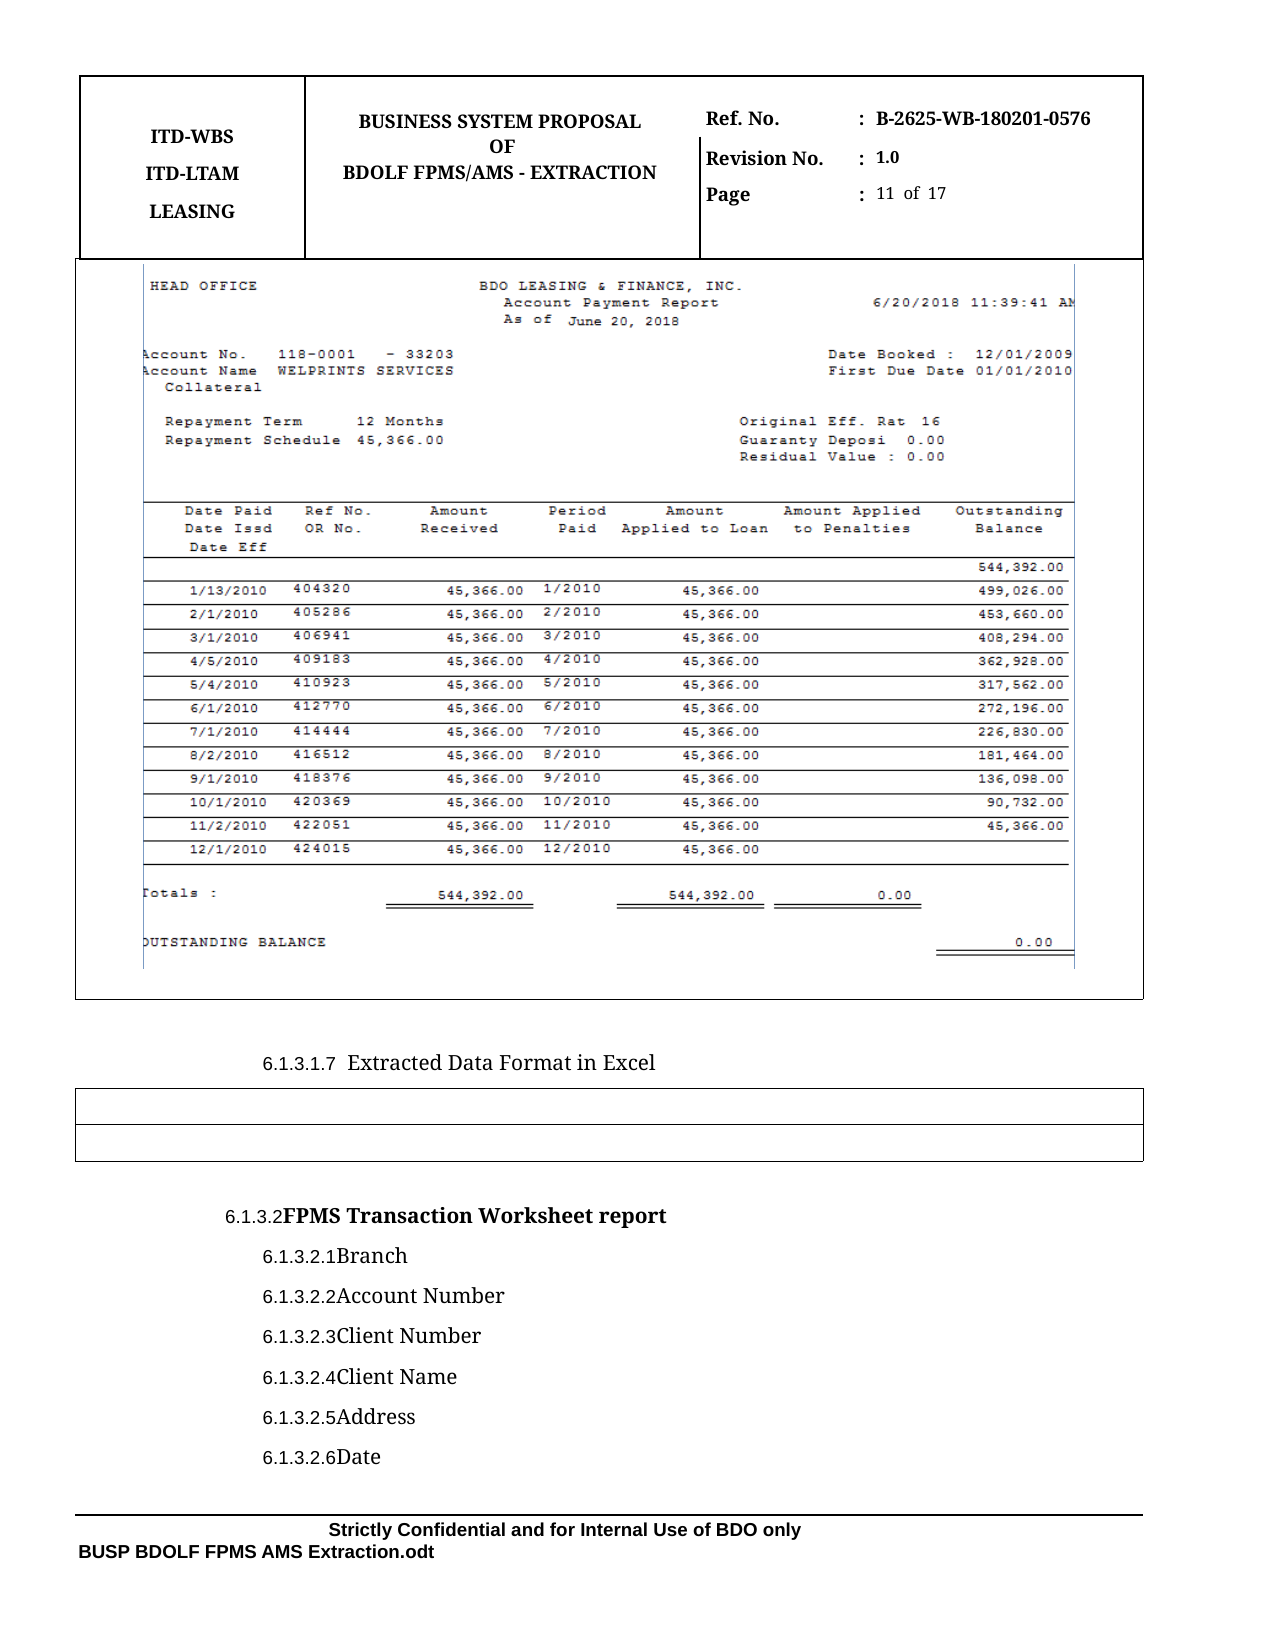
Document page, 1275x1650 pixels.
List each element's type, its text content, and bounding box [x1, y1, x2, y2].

list Branch [262, 1241, 1143, 1269]
list Client Name [262, 1362, 1143, 1390]
list Client Number [262, 1322, 1143, 1350]
table_cell [76, 259, 1143, 999]
table_header [76, 1089, 1143, 1124]
list FPMS Transaction Worksheet report [225, 1201, 1143, 1229]
list Date [262, 1442, 1143, 1471]
list Extracted Data Format in Excel [262, 1048, 1143, 1076]
list Account Number [262, 1281, 1143, 1310]
table_cell [76, 1125, 1143, 1161]
list Address [262, 1402, 1143, 1430]
